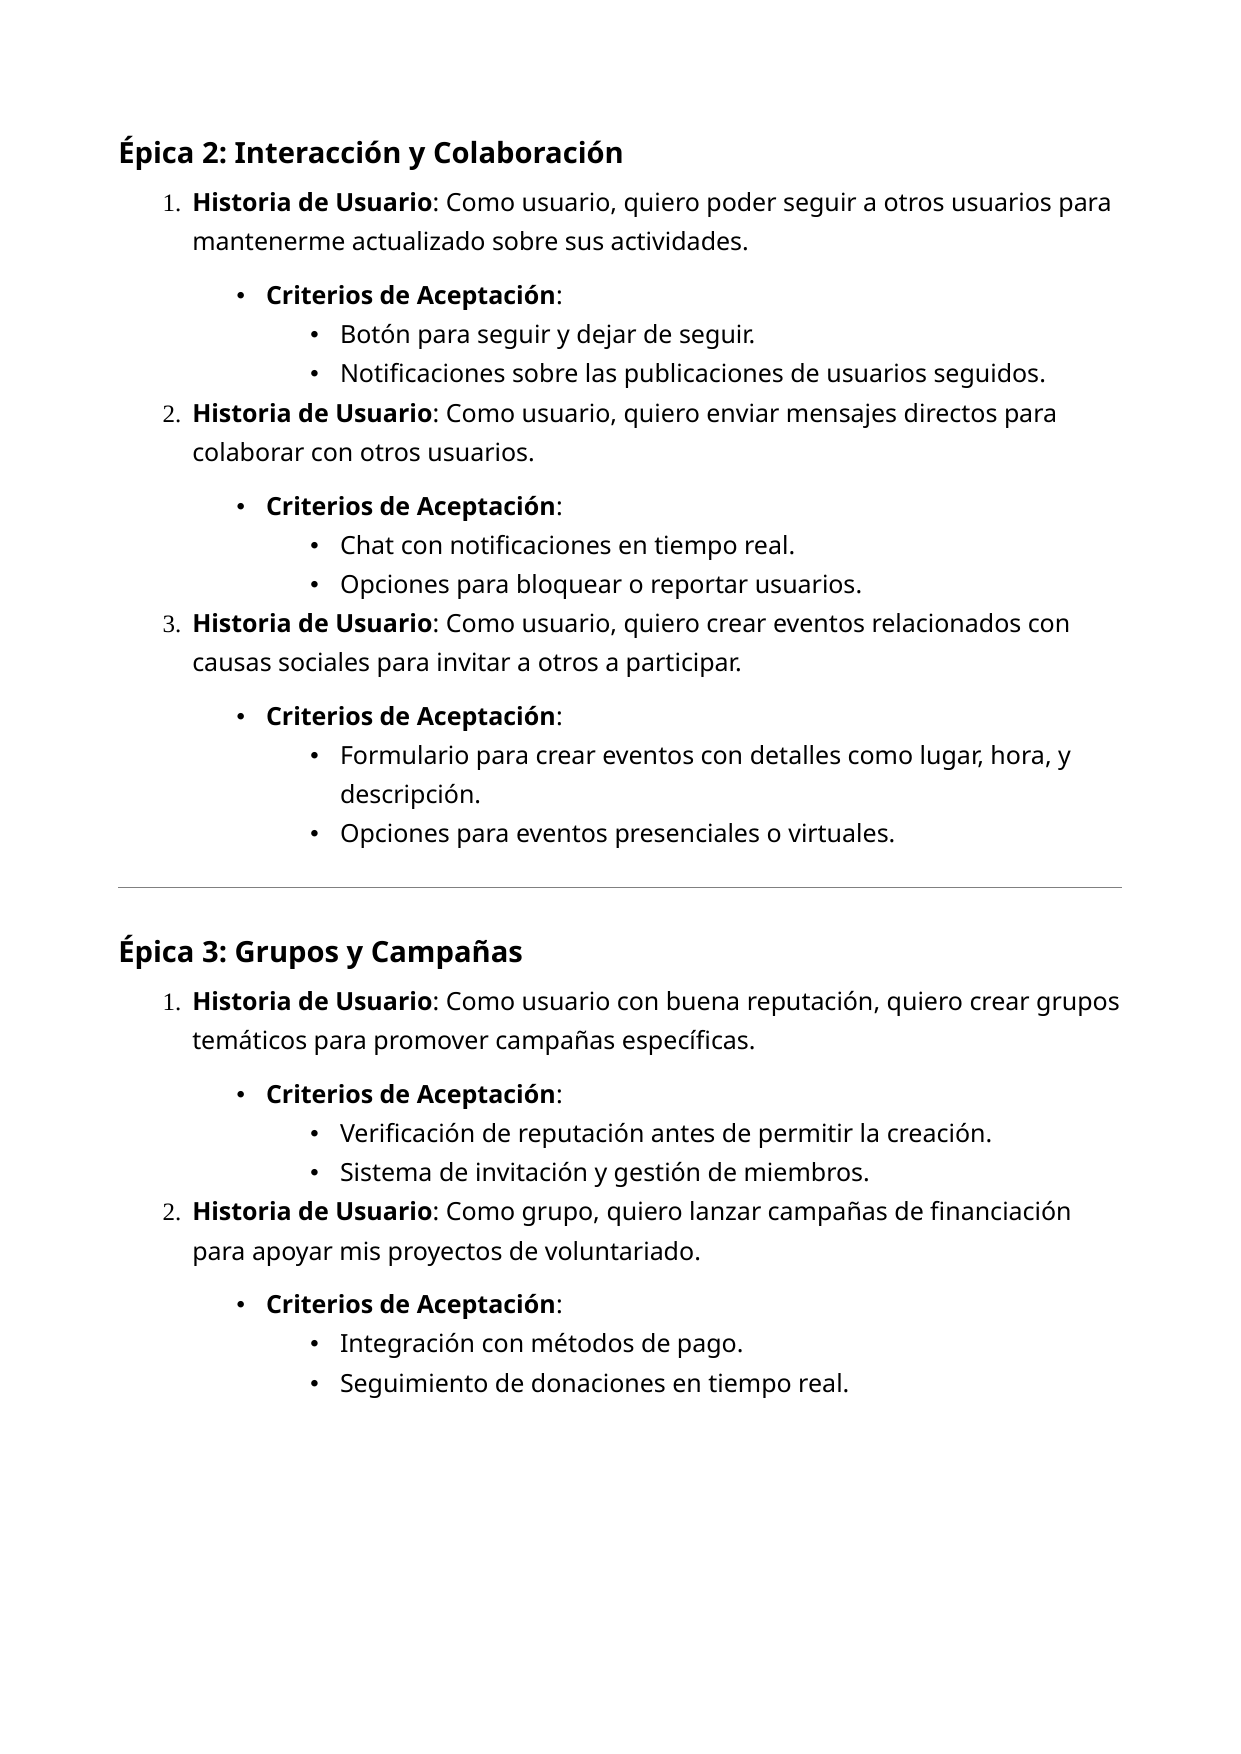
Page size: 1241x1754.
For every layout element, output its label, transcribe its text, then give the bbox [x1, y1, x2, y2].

list Historia de Usuario: Como grupo, quiero lanzar campañas de financiación para apoyar mis proyectos de voluntariado. [162, 1194, 1122, 1267]
list Botón para seguir y dejar de seguir. [310, 317, 1122, 351]
list Criterios de Aceptación: [236, 488, 1122, 522]
list Criterios de Aceptación: [236, 278, 1122, 312]
list Seguimiento de donaciones en tiempo real. [310, 1365, 1122, 1399]
list Criterios de Aceptación: [236, 699, 1122, 733]
list Opciones para bloquear o reportar usuarios. [310, 567, 1122, 601]
list Integración con métodos de pago. [310, 1326, 1122, 1360]
list Sistema de invitación y gestión de miembros. [310, 1155, 1122, 1189]
subtitle Épica 2: Interacción y Colaboración [118, 133, 1122, 172]
list Criterios de Aceptación: [236, 1077, 1122, 1111]
list Criterios de Aceptación: [236, 1287, 1122, 1321]
list Verificación de reputación antes de permitir la creación. [310, 1116, 1122, 1150]
list Notificaciones sobre las publicaciones de usuarios seguidos. [310, 356, 1122, 390]
list Historia de Usuario: Como usuario, quiero enviar mensajes directos para colaborar con otros usuarios. [162, 395, 1122, 468]
list Historia de Usuario: Como usuario, quiero poder seguir a otros usuarios para mantenerme actualizado sobre sus actividades. [162, 185, 1122, 258]
list Chat con notificaciones en tiempo real. [310, 527, 1122, 561]
list Opciones para eventos presenciales o virtuales. [310, 816, 1122, 850]
list Historia de Usuario: Como usuario con buena reputación, quiero crear grupos temáticos para promover campañas específicas. [162, 984, 1122, 1057]
subtitle Épica 3: Grupos y Campañas [118, 931, 1122, 971]
list Formulario para crear eventos con detalles como lugar, hora, y descripción. [310, 738, 1122, 811]
list Historia de Usuario: Como usuario, quiero crear eventos relacionados con causas sociales para invitar a otros a participar. [162, 606, 1122, 679]
